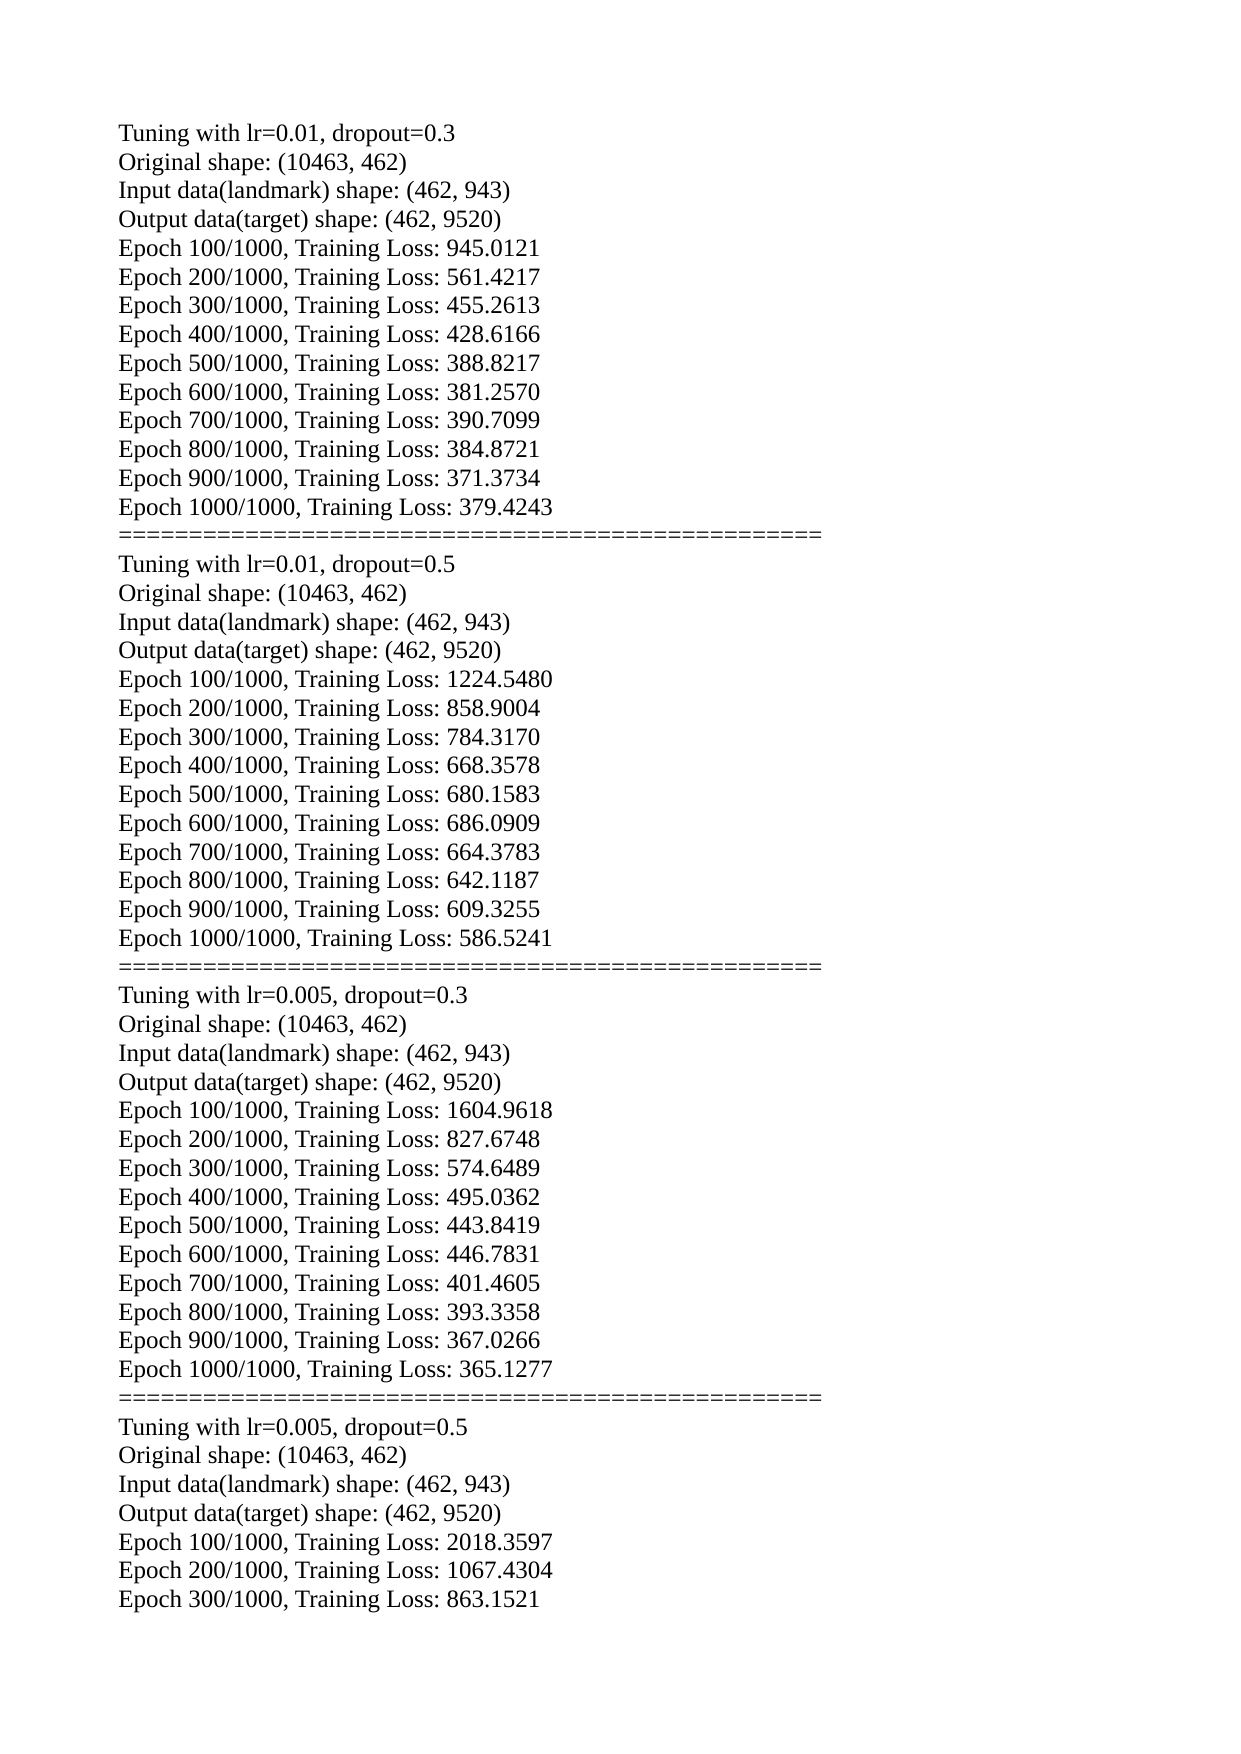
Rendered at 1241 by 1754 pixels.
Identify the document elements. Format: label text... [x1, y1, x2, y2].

text Tuning with lr=0.005, dropout=0.3 [118, 981, 1122, 1009]
text Epoch 100/1000, Training Loss: 1604.9618 [118, 1096, 1122, 1124]
text Epoch 100/1000, Training Loss: 1224.5480 [118, 664, 1122, 693]
text Epoch 200/1000, Training Loss: 858.9004 [118, 693, 1122, 722]
text Epoch 500/1000, Training Loss: 443.8419 [118, 1211, 1122, 1239]
text Input data(landmark) shape: (462, 943) [118, 176, 1122, 204]
text Epoch 800/1000, Training Loss: 384.8721 [118, 434, 1122, 463]
text Epoch 1000/1000, Training Loss: 365.1277 [118, 1354, 1122, 1383]
text Epoch 400/1000, Training Loss: 668.3578 [118, 751, 1122, 779]
text Epoch 600/1000, Training Loss: 381.2570 [118, 377, 1122, 406]
text Input data(landmark) shape: (462, 943) [118, 1469, 1122, 1498]
text Epoch 500/1000, Training Loss: 388.8217 [118, 348, 1122, 377]
text Epoch 500/1000, Training Loss: 680.1583 [118, 779, 1122, 808]
text Epoch 800/1000, Training Loss: 393.3358 [118, 1297, 1122, 1326]
text Epoch 300/1000, Training Loss: 455.2613 [118, 291, 1122, 319]
text Epoch 700/1000, Training Loss: 401.4605 [118, 1268, 1122, 1297]
text Epoch 400/1000, Training Loss: 495.0362 [118, 1182, 1122, 1211]
text Epoch 600/1000, Training Loss: 686.0909 [118, 808, 1122, 837]
text Epoch 1000/1000, Training Loss: 379.4243 [118, 492, 1122, 521]
text Original shape: (10463, 462) [118, 1441, 1122, 1469]
text Epoch 800/1000, Training Loss: 642.1187 [118, 866, 1122, 894]
text Epoch 900/1000, Training Loss: 371.3734 [118, 463, 1122, 492]
text Tuning with lr=0.01, dropout=0.3 [118, 118, 1122, 147]
text Original shape: (10463, 462) [118, 578, 1122, 607]
text Epoch 900/1000, Training Loss: 609.3255 [118, 894, 1122, 923]
text Epoch 200/1000, Training Loss: 827.6748 [118, 1124, 1122, 1153]
text Output data(target) shape: (462, 9520) [118, 636, 1122, 664]
text Epoch 400/1000, Training Loss: 428.6166 [118, 319, 1122, 348]
text Output data(target) shape: (462, 9520) [118, 1498, 1122, 1527]
text Input data(landmark) shape: (462, 943) [118, 607, 1122, 636]
text Epoch 200/1000, Training Loss: 561.4217 [118, 262, 1122, 291]
text Original shape: (10463, 462) [118, 1009, 1122, 1038]
text Original shape: (10463, 462) [118, 147, 1122, 176]
text Epoch 200/1000, Training Loss: 1067.4304 [118, 1556, 1122, 1584]
text Epoch 300/1000, Training Loss: 574.6489 [118, 1153, 1122, 1182]
text Epoch 600/1000, Training Loss: 446.7831 [118, 1239, 1122, 1268]
text ================================================== [118, 952, 1122, 981]
text Epoch 100/1000, Training Loss: 2018.3597 [118, 1527, 1122, 1556]
text Epoch 700/1000, Training Loss: 390.7099 [118, 406, 1122, 434]
text Epoch 900/1000, Training Loss: 367.0266 [118, 1326, 1122, 1354]
text ================================================== [118, 521, 1122, 549]
text ================================================== [118, 1383, 1122, 1412]
text Tuning with lr=0.01, dropout=0.5 [118, 549, 1122, 578]
text Epoch 300/1000, Training Loss: 784.3170 [118, 722, 1122, 751]
text Epoch 100/1000, Training Loss: 945.0121 [118, 233, 1122, 262]
text Output data(target) shape: (462, 9520) [118, 1067, 1122, 1096]
text Epoch 700/1000, Training Loss: 664.3783 [118, 837, 1122, 866]
text Tuning with lr=0.005, dropout=0.5 [118, 1412, 1122, 1441]
text Epoch 300/1000, Training Loss: 863.1521 [118, 1584, 1122, 1613]
text Epoch 1000/1000, Training Loss: 586.5241 [118, 923, 1122, 952]
text Input data(landmark) shape: (462, 943) [118, 1038, 1122, 1067]
text Output data(target) shape: (462, 9520) [118, 204, 1122, 233]
